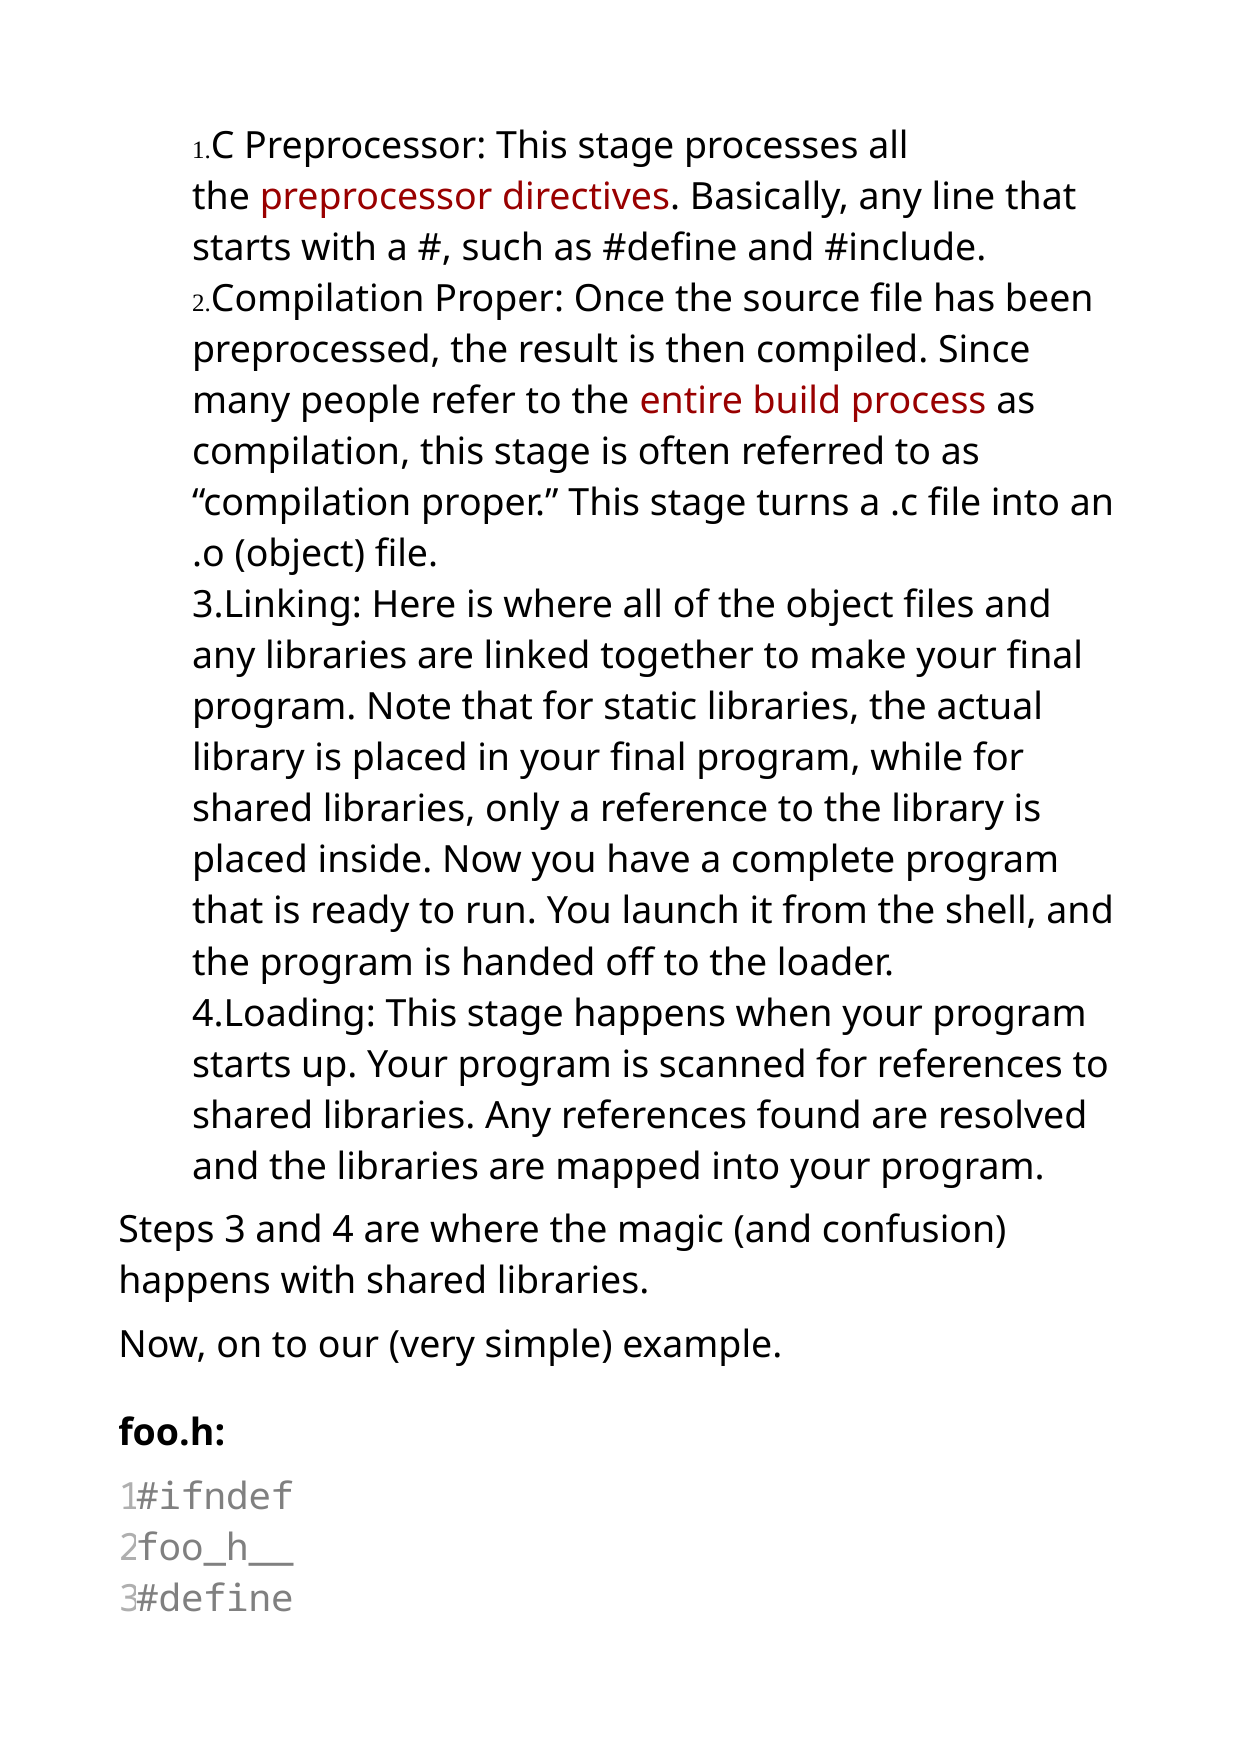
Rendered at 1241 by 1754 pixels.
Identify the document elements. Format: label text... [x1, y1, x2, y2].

list Linking: Here is where all of the object files and any libraries are linked together to make your final program. Note that for static libraries, the actual library is placed in your final program, while for shared libraries, only a reference to the library is placed inside. Now you have a complete program that is ready to run. You launch it from the shell, and the program is handed off to the loader. [118, 577, 1122, 986]
subtitle foo.h: [118, 1406, 1122, 1457]
list Loading: This stage happens when your program starts up. Your program is scanned for references to shared libraries. Any references found are resolved and the libraries are mapped into your program. [118, 986, 1122, 1190]
table_header 1 2 3 4 5 6 [118, 1469, 136, 1622]
list Compilation Proper: Once the source file has been preprocessed, the result is then compiled. Since many people refer to the entire build process as compilation, this stage is often referred to as “compilation proper.” This stage turns a .c file into an .o (object) file. [118, 271, 1122, 577]
list C Preprocessor: This stage processes all the preprocessor directives. Basically, any line that starts with a #, such as #define and #include. [118, 118, 1122, 271]
table_header #ifndef foo_h__ #define foo_h__ extern void foo(void); #endif // foo_h__ [136, 1469, 431, 1622]
text Steps 3 and 4 are where the magic (and confusion) happens with shared libraries. [118, 1202, 1122, 1304]
text Now, on to our (very simple) example. [118, 1317, 1122, 1368]
